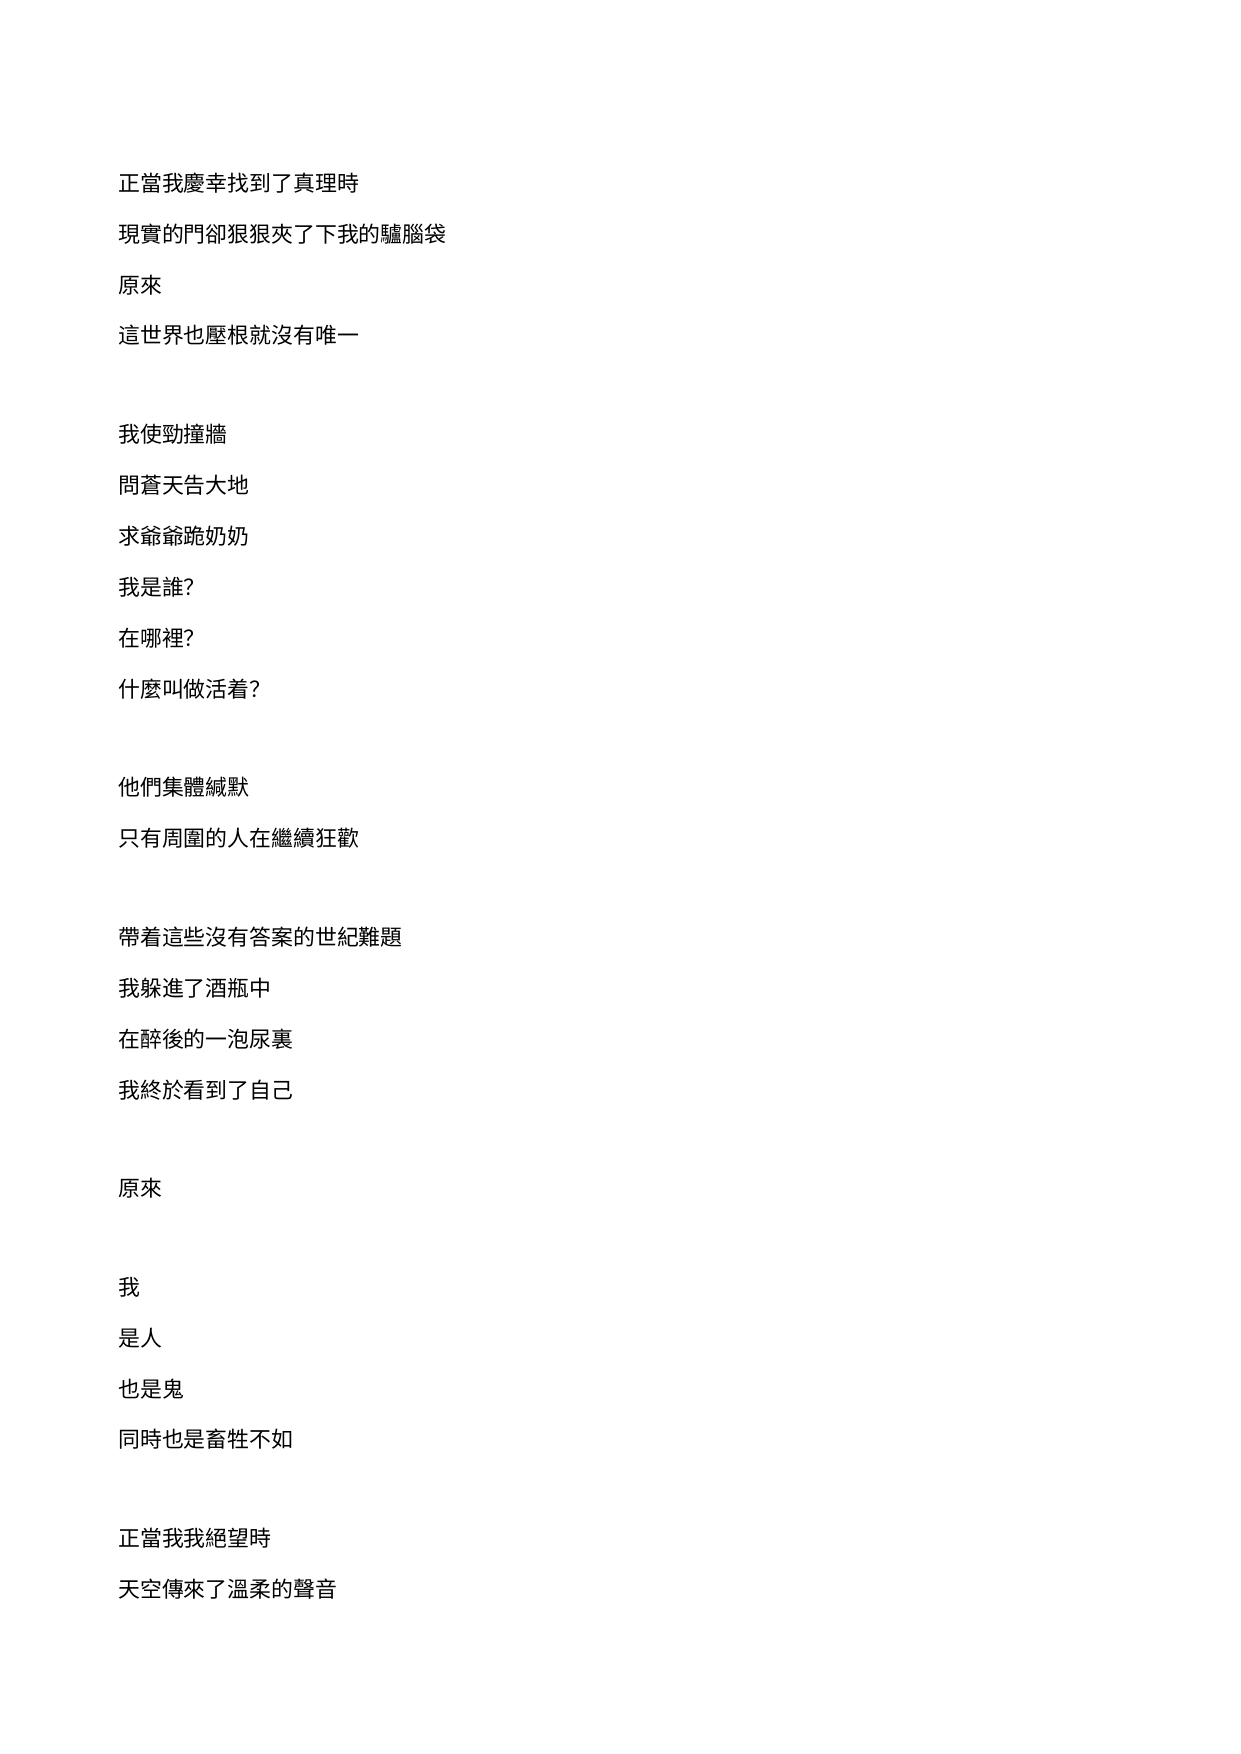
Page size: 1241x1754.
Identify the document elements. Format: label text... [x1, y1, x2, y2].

text 在哪裡？ [118, 621, 1122, 652]
text 我躲進了酒瓶中 [118, 971, 1122, 1002]
text 同時也是畜牲不如 [118, 1422, 1122, 1454]
text 我終於看到了自己 [118, 1073, 1122, 1104]
text 什麼叫做活着？ [118, 672, 1122, 703]
text 只有周圍的人在繼續狂歡 [118, 821, 1122, 853]
text 天空傳來了溫柔的聲音 [118, 1572, 1122, 1604]
text 他們集體緘默 [118, 770, 1122, 802]
text 正當我我絕望時 [118, 1521, 1122, 1553]
text 原來 [118, 268, 1122, 299]
text 我 [118, 1270, 1122, 1301]
text 我是誰？ [118, 570, 1122, 602]
text 正當我慶幸找到了真理時 [118, 166, 1122, 197]
text 也是鬼 [118, 1372, 1122, 1403]
text 在醉後的一泡尿裏 [118, 1022, 1122, 1053]
text 是人 [118, 1321, 1122, 1352]
text 問蒼天告大地 [118, 468, 1122, 500]
text 原來 [118, 1171, 1122, 1203]
text 現實的門卻狠狠夾了下我的驢腦袋 [118, 217, 1122, 248]
text 我使勁撞牆 [118, 417, 1122, 449]
text 求爺爺跪奶奶 [118, 519, 1122, 551]
text 帶着這些沒有答案的世紀難題 [118, 920, 1122, 951]
text 這世界也壓根就沒有唯一 [118, 318, 1122, 350]
